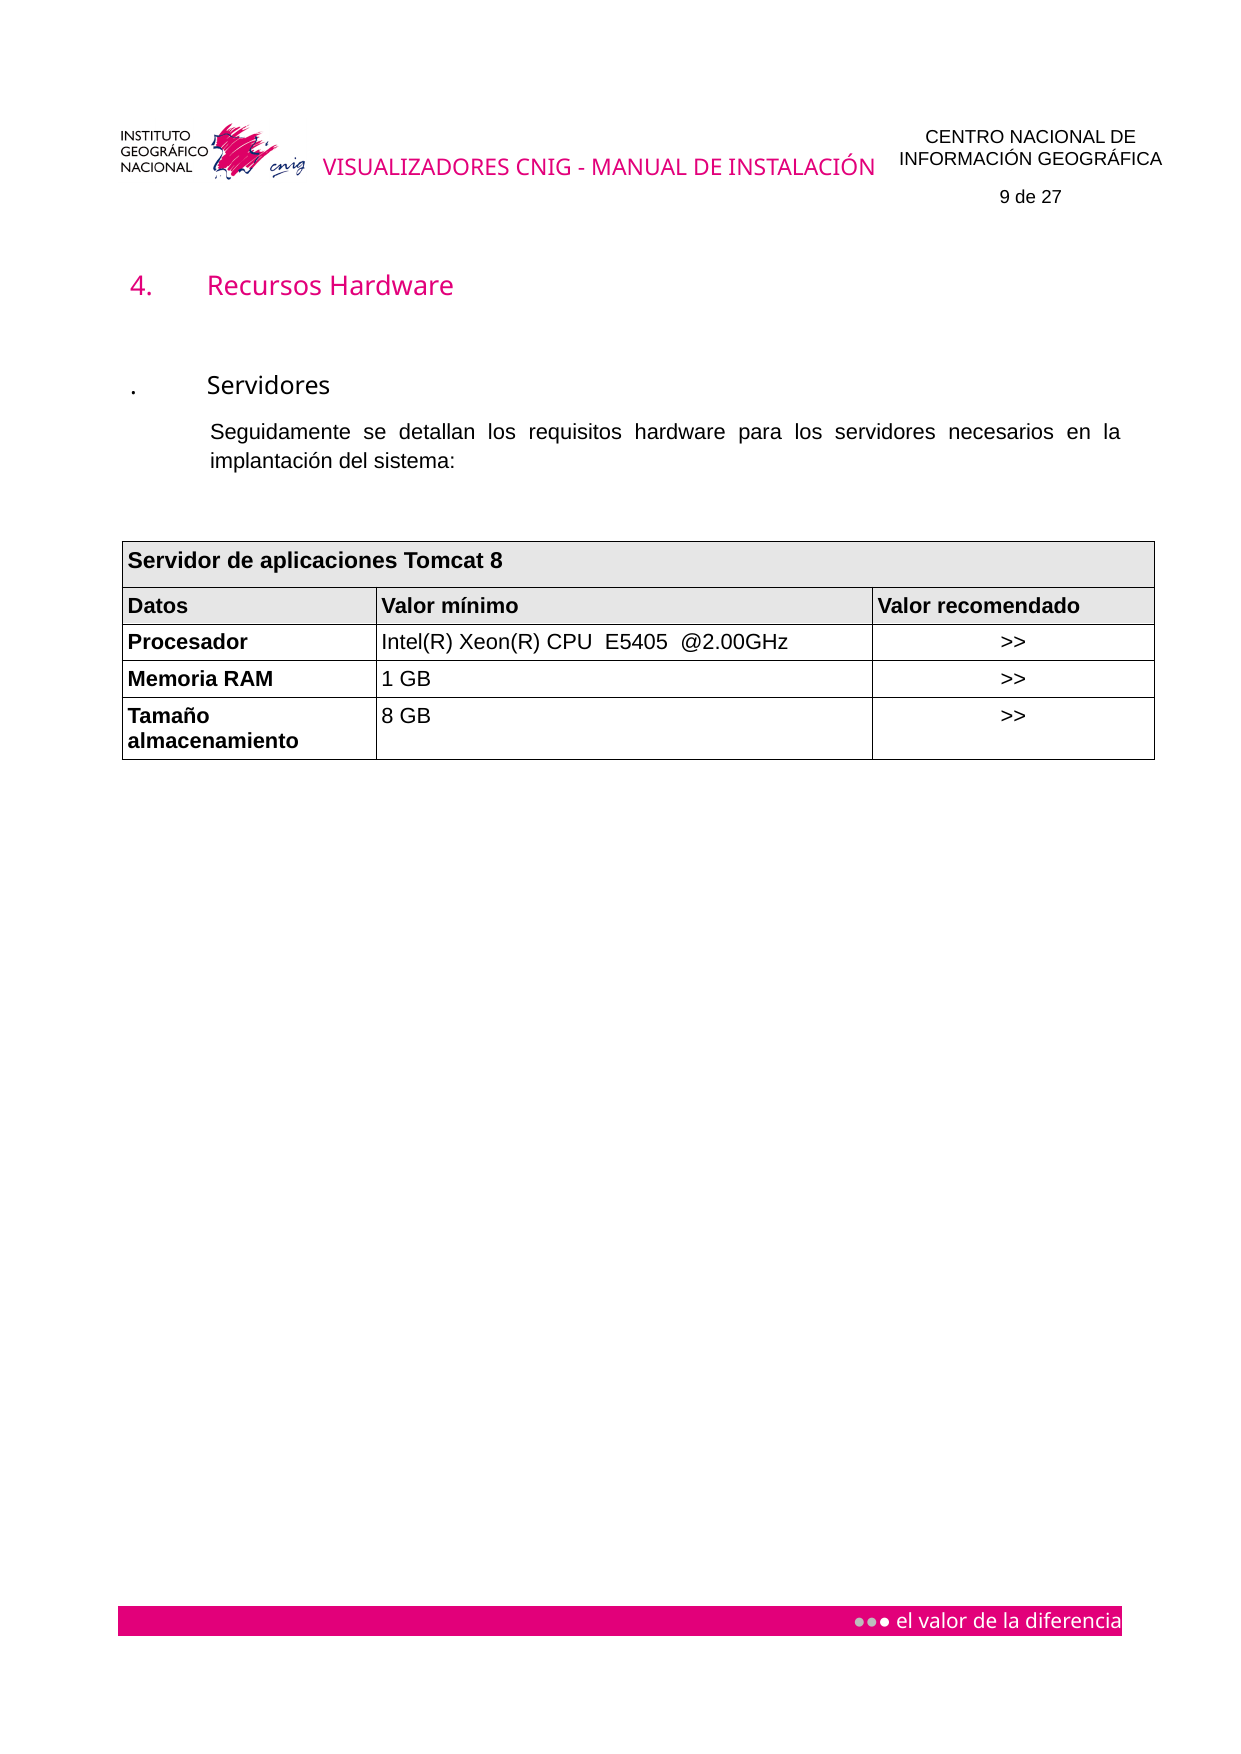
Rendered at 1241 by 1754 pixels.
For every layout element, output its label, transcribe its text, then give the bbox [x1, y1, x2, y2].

table_cell 1 GB [377, 661, 872, 697]
table_cell Datos [123, 588, 376, 623]
table_header Servidor de aplicaciones Tomcat 8 [123, 542, 1154, 587]
table_cell >> [873, 625, 1154, 660]
subtitle Recursos Hardware [130, 266, 1122, 303]
text Seguidamente se detallan los requisitos hardware para los servidores necesarios en la implantación del sistema: [210, 419, 1122, 473]
table_cell Intel(R) Xeon(R) CPU E5405 @2.00GHz [377, 625, 872, 660]
table_cell >> [873, 661, 1154, 697]
table_cell Valor recomendado [873, 588, 1154, 623]
table_cell Valor mínimo [377, 588, 872, 623]
subtitle Servidores [130, 367, 1122, 401]
table_cell 8 GB [377, 698, 872, 759]
table_cell Memoria RAM [123, 661, 376, 697]
table_cell Procesador [123, 625, 376, 660]
picture [118, 118, 307, 183]
table_cell >> [873, 698, 1154, 759]
table_cell Tamaño almacenamiento [123, 698, 376, 759]
